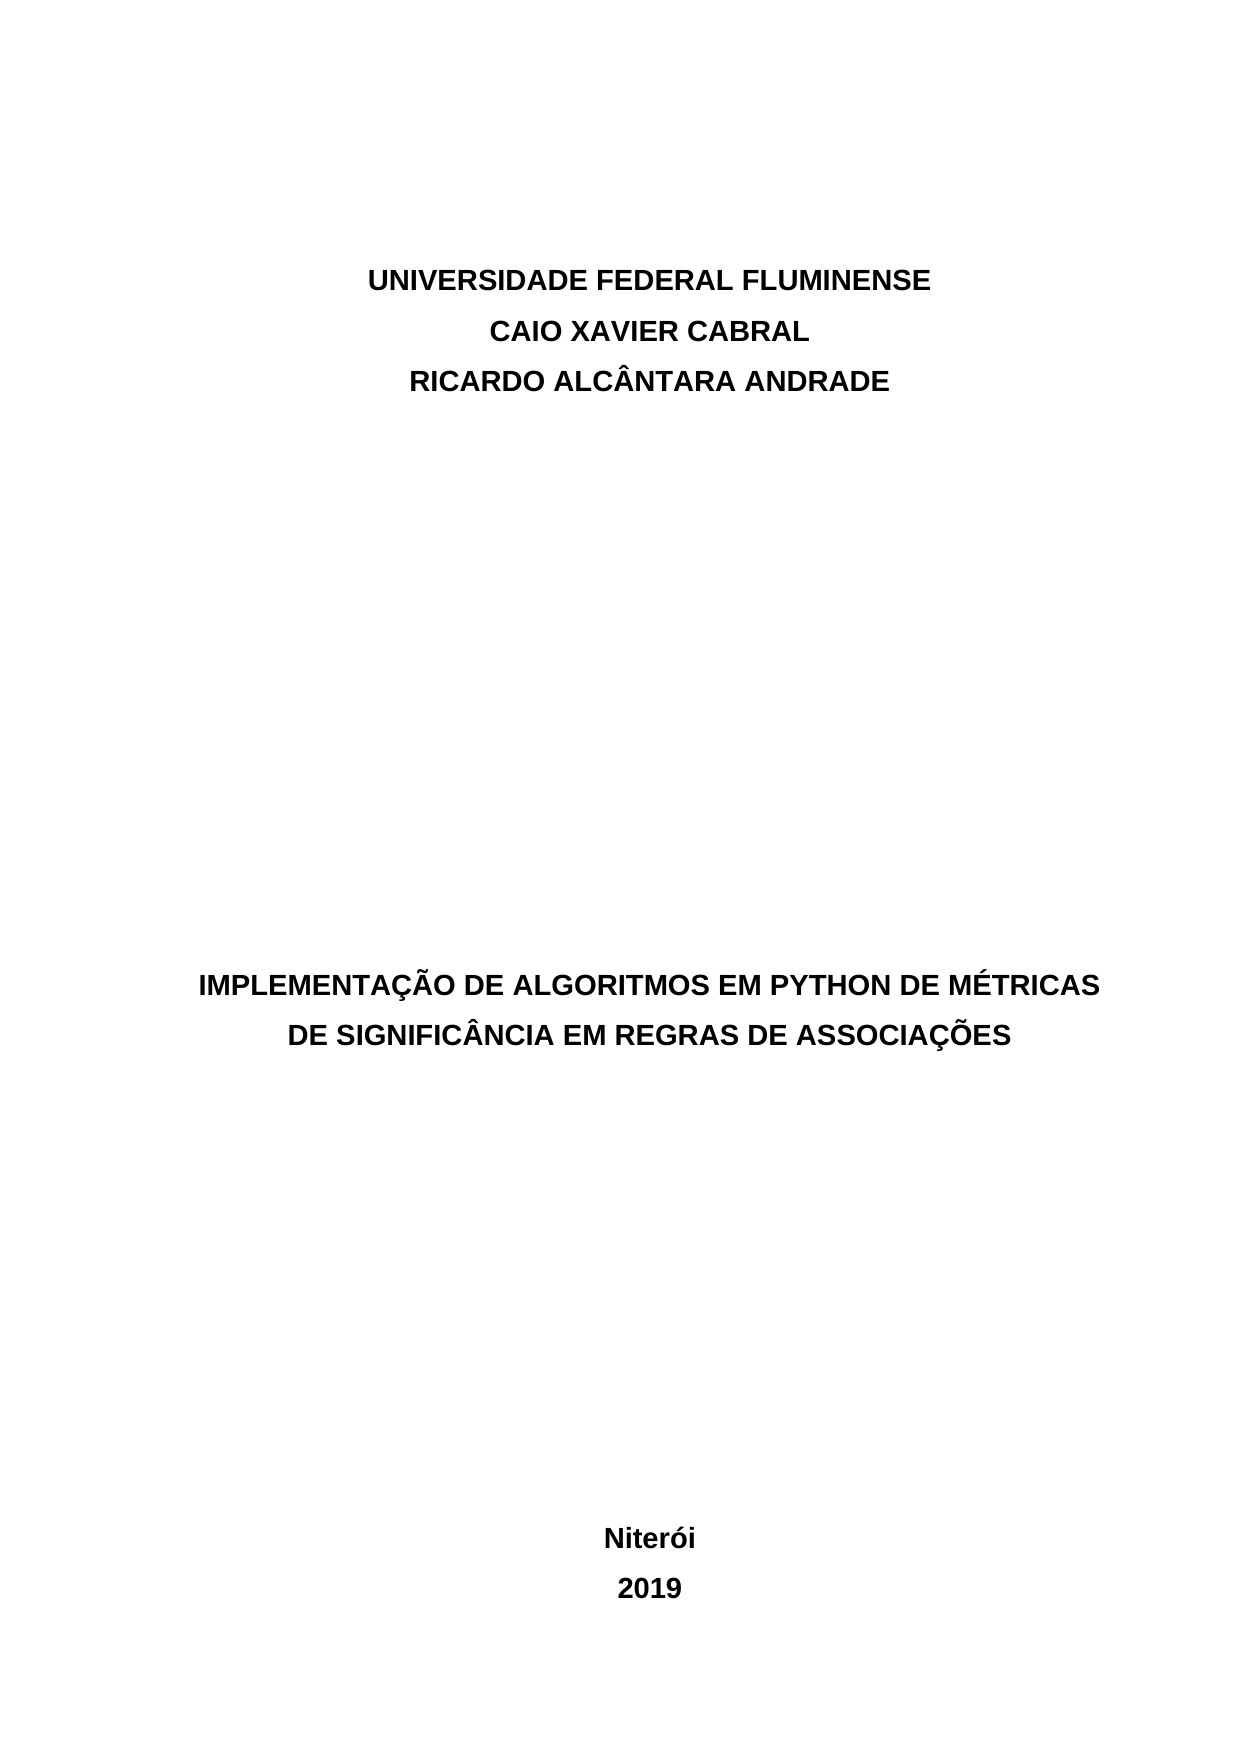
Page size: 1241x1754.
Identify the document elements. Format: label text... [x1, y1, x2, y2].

text RICARDO ALCÂNTARA ANDRADE [177, 364, 1122, 398]
text IMPLEMENTAÇÃO DE ALGORITMOS EM PYTHON DE MÉTRICAS DE SIGNIFICÂNCIA EM REGRAS DE ASSOCIAÇÕES [177, 968, 1122, 1052]
text UNIVERSIDADE FEDERAL FLUMINENSE [177, 263, 1122, 297]
text Niterói [177, 1521, 1122, 1555]
text 2019 [177, 1572, 1122, 1605]
text CAIO XAVIER CABRAL [177, 314, 1122, 347]
